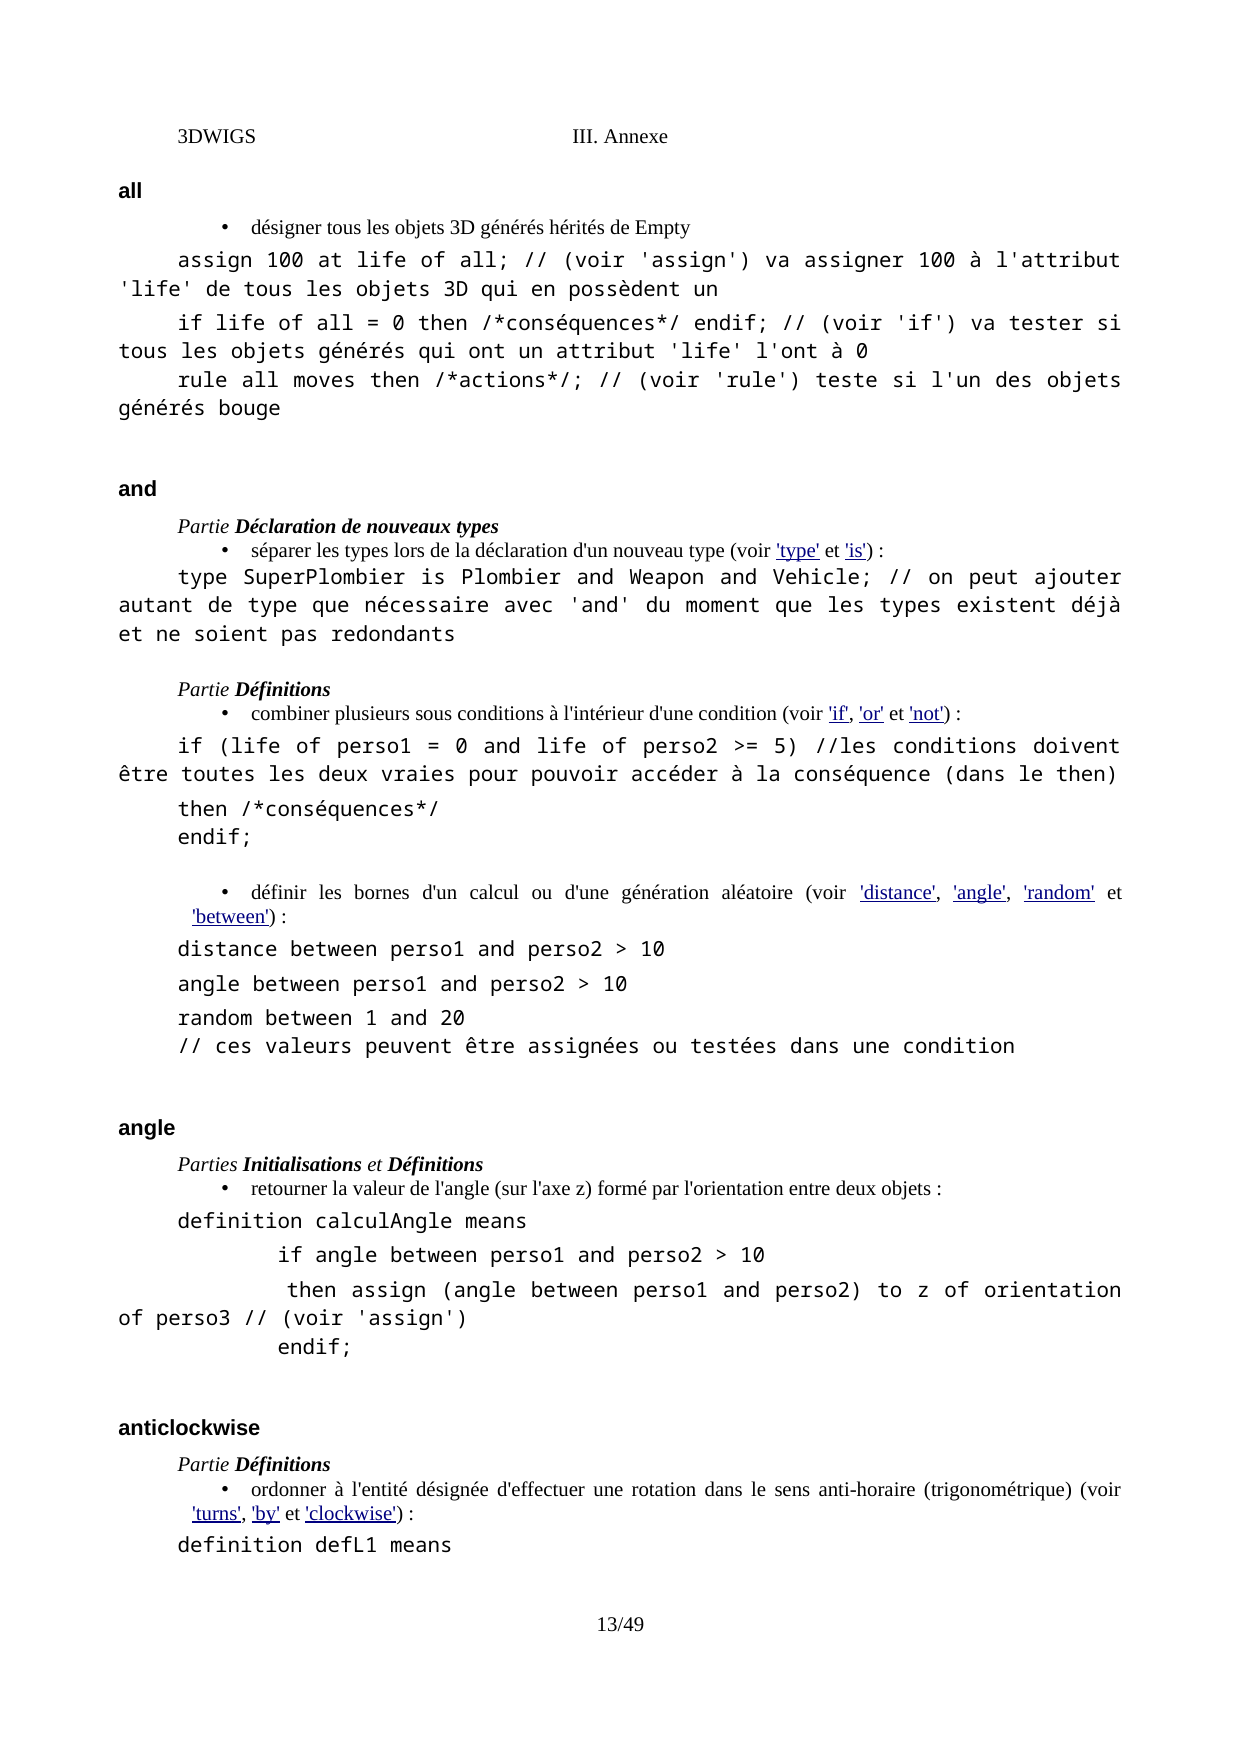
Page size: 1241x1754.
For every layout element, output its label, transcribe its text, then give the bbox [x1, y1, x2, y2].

text definition calculAngle means [118, 1206, 1122, 1234]
list définir les bornes d'un calcul ou d'une génération aléatoire (voir 'distance', 'angle', 'random' et 'between') : [162, 880, 1122, 928]
text Partie Déclaration de nouveaux types [118, 514, 1122, 538]
text endif; [118, 822, 1122, 851]
text endif; [118, 1332, 1122, 1360]
list ordonner à l'entité désignée d'effectuer une rotation dans le sens anti-horaire (trigonométrique) (voir 'turns', 'by' et 'clockwise') : [162, 1476, 1122, 1524]
subtitle anticlockwise [118, 1415, 1122, 1440]
text type SuperPlombier is Plombier and Weapon and Vehicle; // on peut ajouter autant de type que nécessaire avec 'and' du moment que les types existent déjà et ne soient pas redondants [118, 562, 1122, 647]
text then assign (angle between perso1 and perso2) to z of orientation of perso3 // (voir 'assign') [118, 1275, 1122, 1332]
text if life of all = 0 then /*conséquences*/ endif; // (voir 'if') va tester si tous les objets générés qui ont un attribut 'life' l'ont à 0 [118, 308, 1122, 365]
text then /*conséquences*/ [118, 794, 1122, 822]
text distance between perso1 and perso2 > 10 [118, 934, 1122, 963]
text if (life of perso1 = 0 and life of perso2 >= 5) //les conditions doivent être toutes les deux vraies pour pouvoir accéder à la conséquence (dans le then) [118, 731, 1122, 788]
list séparer les types lors de la déclaration d'un nouveau type (voir 'type' et 'is') : [162, 538, 1122, 562]
list désigner tous les objets 3D générés hérités de Empty [162, 215, 1122, 239]
text random between 1 and 20 [118, 1003, 1122, 1031]
text definition defL1 means [118, 1531, 1122, 1559]
subtitle and [118, 476, 1122, 502]
text Parties Initialisations et Définitions [118, 1152, 1122, 1176]
text assign 100 at life of all; // (voir 'assign') va assigner 100 à l'attribut 'life' de tous les objets 3D qui en possèdent un [118, 245, 1122, 302]
text // ces valeurs peuvent être assignées ou testées dans une condition [118, 1031, 1122, 1060]
subtitle angle [118, 1114, 1122, 1139]
list combiner plusieurs sous conditions à l'intérieur d'une condition (voir 'if', 'or' et 'not') : [162, 701, 1122, 725]
text rule all moves then /*actions*/; // (voir 'rule') teste si l'un des objets générés bouge [118, 365, 1122, 422]
text if angle between perso1 and perso2 > 10 [118, 1241, 1122, 1269]
list retourner la valeur de l'angle (sur l'axe z) formé par l'orientation entre deux objets : [162, 1176, 1122, 1200]
text Partie Définitions [118, 677, 1122, 701]
subtitle all [118, 178, 1122, 203]
text angle between perso1 and perso2 > 10 [118, 969, 1122, 997]
text Partie Définitions [118, 1452, 1122, 1476]
